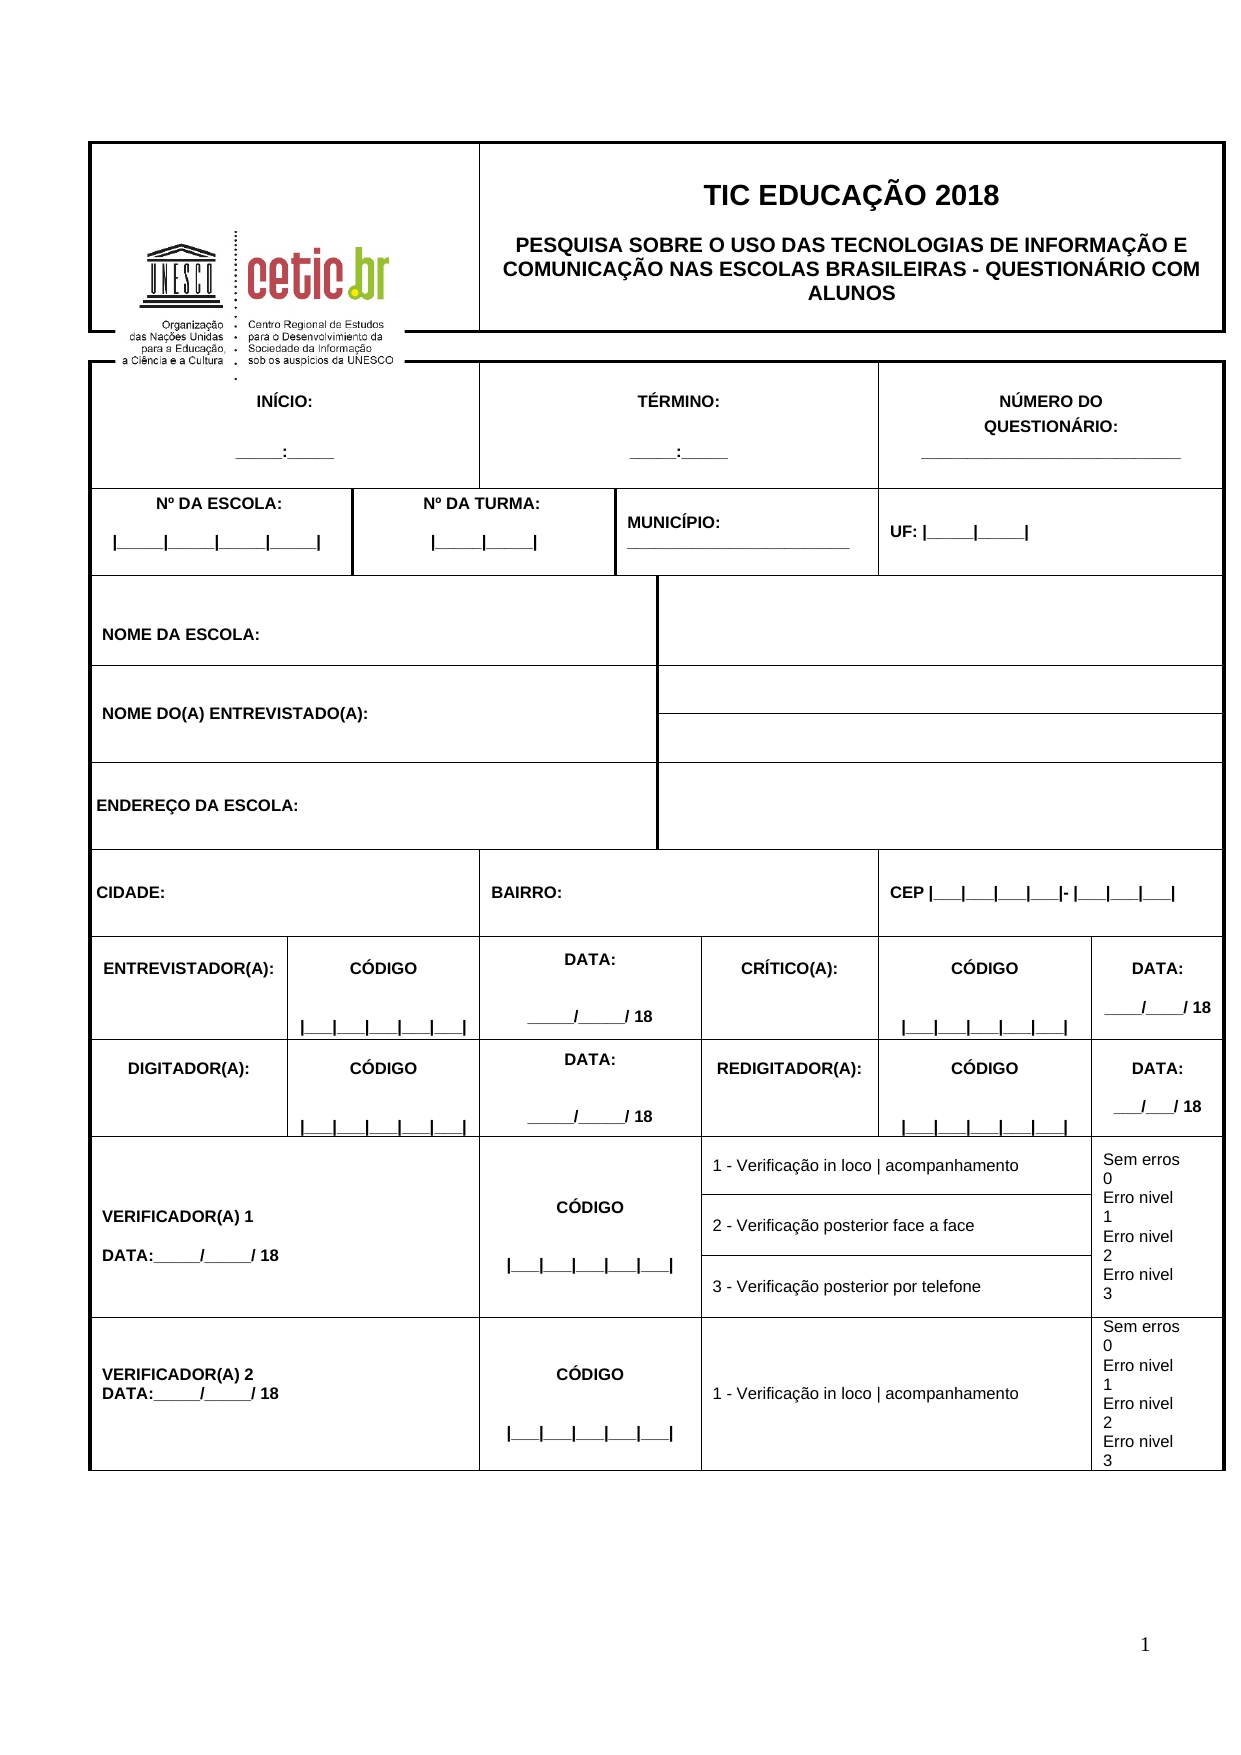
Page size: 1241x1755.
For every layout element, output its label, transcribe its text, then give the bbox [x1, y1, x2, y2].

table_cell ENDEREÇO DA ESCOLA: [92, 763, 656, 849]
table_cell MUNICÍPIO: ________________________ [617, 489, 878, 575]
table_cell DATA: _____/_____/ 18 [480, 1040, 701, 1136]
table_cell CÓDIGO |___|___|___|___|___| [879, 1040, 1091, 1136]
table_cell VERIFICADOR(A) 2 DATA:_____/_____/ 18 [92, 1318, 479, 1470]
table_cell [435, 333, 878, 360]
table_cell DATA: _____/_____/ 18 [480, 937, 701, 1039]
table_cell 2 - Verificação posterior face a face [702, 1195, 1091, 1255]
table_cell ENTREVISTADOR(A): [92, 937, 287, 1039]
table_cell [878, 333, 1224, 360]
table_cell [659, 763, 1222, 849]
table_cell Sem erros 0 Erro nivel 1 Erro nivel 2 Erro nivel 3 [1092, 1318, 1222, 1470]
table_cell CÓDIGO |___|___|___|___|___| [879, 937, 1091, 1039]
table_cell 1 - Verificação in loco | acompanhamento [702, 1137, 1091, 1194]
table_cell Nº DA TURMA: |_____|_____| [354, 489, 614, 575]
table_cell DATA: ____/____/ 18 [1092, 937, 1222, 1039]
table_cell Nº DA ESCOLA: |_____|_____|_____|_____| [92, 489, 351, 575]
table_cell INÍCIO: _____:_____ [92, 363, 479, 488]
table_cell BAIRRO: [480, 850, 878, 936]
table_cell DATA: ___/___/ 18 [1092, 1040, 1222, 1136]
table_cell CEP |___|___|___|___|- |___|___|___| [879, 850, 1222, 936]
table_cell [659, 666, 1222, 713]
table_cell DIGITADOR(A): [92, 1040, 287, 1136]
table_cell CÓDIGO |___|___|___|___|___| [480, 1318, 701, 1470]
table_cell CIDADE: [92, 850, 479, 936]
table_cell CÓDIGO |___|___|___|___|___| [288, 937, 479, 1039]
table_cell CRÍTICO(A): [702, 937, 878, 1039]
table_cell 3 - Verificação posterior por telefone [702, 1256, 1091, 1317]
table_header TIC EDUCAÇÃO 2018 PESQUISA SOBRE O USO DAS TECNOLOGIAS DE INFORMAÇÃO E COMUNICAÇÃO NAS ESCOLAS BRASILEIRAS - QUESTIONÁRIO COM ALUNOS [480, 144, 1222, 329]
table_cell [405, 333, 435, 360]
table_cell [659, 714, 1222, 762]
table_cell UF: |_____|_____| [879, 489, 1222, 575]
table_cell CÓDIGO |___|___|___|___|___| [288, 1040, 479, 1136]
table_cell REDIGITADOR(A): [702, 1040, 878, 1136]
table_cell NOME DA ESCOLA: [92, 576, 656, 665]
table_cell Sem erros 0 Erro nivel 1 Erro nivel 2 Erro nivel 3 [1092, 1137, 1222, 1317]
table_cell TÉRMINO: _____:_____ [480, 363, 878, 488]
table_cell 1 - Verificação in loco | acompanhamento [702, 1318, 1091, 1470]
table_cell [90, 333, 115, 360]
table_cell NOME DO(A) ENTREVISTADO(A): [92, 666, 656, 762]
table_cell [659, 576, 1222, 665]
table_header [92, 144, 479, 329]
table_cell VERIFICADOR(A) 1 DATA:_____/_____/ 18 [92, 1137, 479, 1317]
table_cell CÓDIGO |___|___|___|___|___| [480, 1137, 701, 1317]
table_cell NÚMERO DO QUESTIONÁRIO: ____________________________ [879, 363, 1222, 488]
